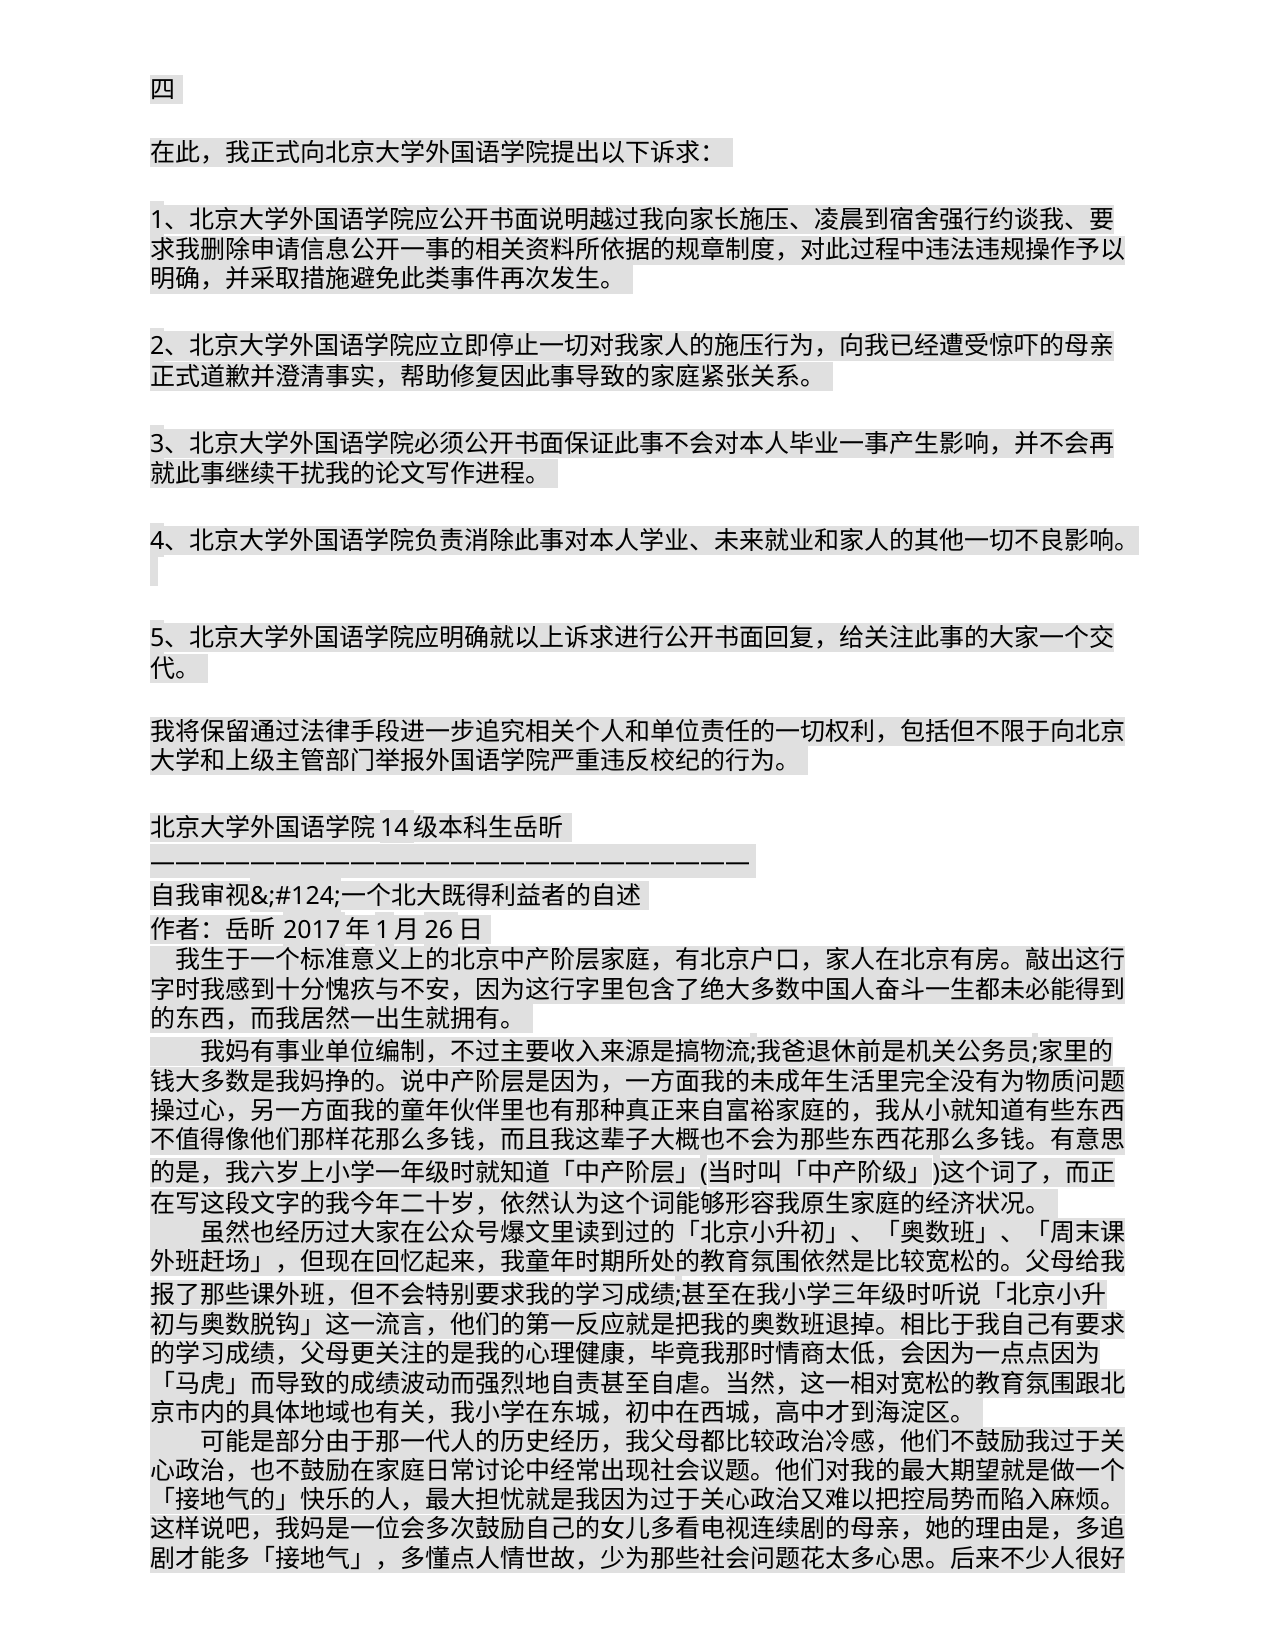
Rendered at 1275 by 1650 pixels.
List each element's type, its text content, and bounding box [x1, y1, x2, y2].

text 昨天大陆发生了两件和学生相关的事。 一者是下文作者岳昕 另一者是厦门大学的田佳良，发表辱华言论也就罢了，还被人揭露期刊论文抄袭，复制粘贴成分高达80%，厦大昨日终于发了份通告，校内党内察看不上报厦门市党组织，换言之就是罚酒两杯当没发生过。 心中萦绕着的感觉说不出，似悲似愤，却又忍不住冒出一股滑稽之感，最后从喉咙里发出了笑声。 ———————————————————————— 2018年4月23日 致北京大学师生的一封公开信 北京大学的老师和同学： 你们好！ 我是2014级外国语学院的岳昕，是4月9日早上向北京大学递交《信息公开申请表》的八位到场同学之一。我拖着极疲惫的身躯写下这段文字，说明近来发生在我身上的一些事情。 一 4月9日之后，我不断被学院学工老师、领导约谈，并两次持续到凌晨一点甚至两点。在谈话中，学工老师多次提到“能否顺利毕业”、“做这个你母亲和姥姥怎么看”、“学工老师有权不经过你直接联系你的家长”。而我近期正在准备毕业论文，频繁的打扰和后续的心理压力严重影响了我的论文写作。 二 4月20日中午，我收到了校方的回复。外国语学院党委书记、学工老师、班主任在场，党委书记向我宣读了学校对于本次信息公开申请的答复： 1、讨论沈阳师德的会议级别不够记录 2、公安局调查结果不在学校的管理范围里 3、沈阳公开检讨的内容因中文系工作失误也没有找到 这样的回复结果令我失望。但毕业论文提交即将截止，我只能先将心思放在论文写作上。 三 4月22日晚上十一点左右，辅导员突然给我打来电话，但因为时间已晚，我并没有接到。凌晨一点，辅导员和母亲突然来到我的宿舍，强行将我叫醒，要求我删除手机、电脑中所有与信息公开事件相关的资料，并于天亮后到学工老师处作出书面保证不再介入此事。有同楼层的同学可以作证。随后，我被家长带回家中，目前无法返校。 我和母亲都彻夜未眠。学校在联系母亲时歪曲事实，导致母亲受到过度惊吓、情绪崩溃。因为学校强行无理的介入，我和母亲关系几乎破裂。学院目前的行动已突破底线，我感到恐惧而震怒。 申请信息公开何罪之有？我没有做错任何事，也不会后悔曾经提交《信息公开申请表》，行使我作为北大学生的光荣权利。 二十年孺慕情深，我爱我的母亲。面对她的嚎啕痛哭、自扇耳光、下跪请求、以自杀相胁，我的内心在滴血。在她的哀求下我只能暂时回到家中，但原则面前退无可退，妥协不能解决任何问题，我别无他法，只有写下这篇声明，陈述原委。 情绪激动，请大家原谅我的语无伦次。 四 在此，我正式向北京大学外国语学院提出以下诉求： 1、北京大学外国语学院应公开书面说明越过我向家长施压、凌晨到宿舍强行约谈我、要求我删除申请信息公开一事的相关资料所依据的规章制度，对此过程中违法违规操作予以明确，并采取措施避免此类事件再次发生。 2、北京大学外国语学院应立即停止一切对我家人的施压行为，向我已经遭受惊吓的母亲正式道歉并澄清事实，帮助修复因此事导致的家庭紧张关系。 3、北京大学外国语学院必须公开书面保证此事不会对本人毕业一事产生影响，并不会再就此事继续干扰我的论文写作进程。 4、北京大学外国语学院负责消除此事对本人学业、未来就业和家人的其他一切不良影响。 5、北京大学外国语学院应明确就以上诉求进行公开书面回复，给关注此事的大家一个交代。 我将保留通过法律手段进一步追究相关个人和单位责任的一切权利，包括但不限于向北京大学和上级主管部门举报外国语学院严重违反校纪的行为。 北京大学外国语学院14级本科生岳昕 ———————————————————————— 自我审视&;#124;一个北大既得利益者的自述 作者：岳昕 2017年1月26日 我生于一个标准意义上的北京中产阶层家庭，有北京户口，家人在北京有房。敲出这行字时我感到十分愧疚与不安，因为这行字里包含了绝大多数中国人奋斗一生都未必能得到的东西，而我居然一出生就拥有。 我妈有事业单位编制，不过主要收入来源是搞物流;我爸退休前是机关公务员;家里的钱大多数是我妈挣的。说中产阶层是因为，一方面我的未成年生活里完全没有为物质问题操过心，另一方面我的童年伙伴里也有那种真正来自富裕家庭的，我从小就知道有些东西不值得像他们那样花那么多钱，而且我这辈子大概也不会为那些东西花那么多钱。有意思的是，我六岁上小学一年级时就知道「中产阶层」(当时叫「中产阶级」)这个词了，而正在写这段文字的我今年二十岁，依然认为这个词能够形容我原生家庭的经济状况。 虽然也经历过大家在公众号爆文里读到过的「北京小升初」、「奥数班」、「周末课外班赶场」，但现在回忆起来，我童年时期所处的教育氛围依然是比较宽松的。父母给我报了那些课外班，但不会特别要求我的学习成绩;甚至在我小学三年级时听说「北京小升初与奥数脱钩」这一流言，他们的第一反应就是把我的奥数班退掉。相比于我自己有要求的学习成绩，父母更关注的是我的心理健康，毕竟我那时情商太低，会因为一点点因为「马虎」而导致的成绩波动而强烈地自责甚至自虐。当然，这一相对宽松的教育氛围跟北京市内的具体地域也有关，我小学在东城，初中在西城，高中才到海淀区。 可能是部分由于那一代人的历史经历，我父母都比较政治冷感，他们不鼓励我过于关心政治，也不鼓励在家庭日常讨论中经常出现社会议题。他们对我的最大期望就是做一个「接地气的」快乐的人，最大担忧就是我因为过于关心政治又难以把控局势而陷入麻烦。这样说吧，我妈是一位会多次鼓励自己的女儿多看电视连续剧的母亲，她的理由是，多追剧才能多「接地气」，多懂点人情世故，少为那些社会问题花太多心思。后来不少人很好奇我父母的职业背景，以为是他们培养了我对社会政治问题的热情，其实那完全是学校教育与课外阅读的结果。 我十分感激我的父母能给予我无忧的物质条件与相对宽松的教育环境，当然也能比较清醒地发现他们的思想认识与我的不同。比如，他们完全不能理解同性恋，也完全不能理解非宗教出于伦理考虑的素食主义者。我上中学时针对类似这样的问题和父母争论过，有一次搞得十分不愉快，到后来我主动去找了学校的心理咨询师(所以我再次强调，大家有心理压力与困惑一定要寻求专业帮助，千万不要自己扛着)。后来我和家里人在这方面争论得很少了，但如果他们在微信上转发明显的科技谣言，我还是会马上给他们指出来，不管有没有用。 关于宗教信仰，我父母符合中国大多数人的情况，不信教，但也不算严格意义上的无神论者;毕竟真正的无神论者不会在自己孩子高考前在卧佛寺花钱敲钟，孩子考上了北大还专程去「还愿」。不过不管怎样，我和大多数中国孩子一样，成长在一个世俗的环境里;直到来到印尼，通过访谈了解到虔诚信徒家庭子女所经受的挣扎与压迫，我才真切地感到生长在世俗国家与世俗家庭的可贵。 可以说，在我截至目前的短短二十年人生里，人生的每一大跨步都充满了极端的幸运。小升初，提前通过面试从优质小学升入优质初中;中考，擦着分数线的边被人大附中录取;高考，再次擦着分数线的边考上了北京大学;大二升大三时，在最后关头拿到了公派名额与国外高校方面的录取，成为了整个语系唯一一名大三公派出国的学生。面对这些幸运，我无意感谢上天，一是因为我不信神，二是因为社会学的学术训练告诉我，这一切都是社会结构性不公的结果，如果我感谢上天、自得其乐，那简直是又蠢又坏。 明明都是自己考上的，为什么还是不公呢?不如我讲一讲自己上高三时的几个细节。高三一年我有用功学习是真的，但我的「用功」和衡水等名校学生的「用功」完全不在一个量级：离高考不到一个月，我还有闲工夫读《南方周末》(后来的高考作文用上了那时读到的案例，关于安庆殡葬改革事件);离高考不到三天，我还有闲工夫看香港电视台关于某敏感事件25周年维园晚会的报道。这是一个怎样的高三？而我竟然考上了北大。而那些千千百百饱受非人类学习压力折磨的同在一个国家的同龄人，很可能连本科都考不上。 不公不仅关乎户籍与地域;甚至关乎考题与评价标准本身。我高考的数学成绩并不理想，文综分数也比以往的模拟考试低很多;可以说，最后能擦边上北大，几乎完全是高考作文得满分起了作用。而认识我或者读过我其它稿子的朋友应该都清楚，我的文笔并不够优美，至少也没有高于同龄才子才女的水平;如果说作文分数能比同龄人的高一些，很大程度上都是因为我在文字中流露出的所谓「社会责任感」。当然，我流露出的社会责任感是真情实感，我甚至没办法不在作文中流露这样的真情实感。然而，如果我能有一点点对社会问题的理性思考、对社会不公的批判精神，都是学校教育与课外阅读的结果；而我之所以能享受到如此优质的教育资源与课外阅读机会而多数人享受不到，说到底依然是社会不公的结果。 从小到大，我没有经历过很多明显的人生挫折或打击;唯一一次可以算上的，是我十七岁正准备上高三那个暑假发生的家庭变故。关于那场变故我不想多谈，因为我不需要大家因此可怜我，毕竟相比这一个不幸，我拥有的幸运要太多太多。除非我发现有朋友也遭遇了和我类似的家庭变故，我才会告诉他们具体的细节，因为我也希望自己和家庭从变故中一步步走出来的经历能够真实地帮到一些人。 如果非要总结我的原生家庭与成长经历，那么我不得不说，这是一条很残酷的因果链：我生来享受了北京户口和很好的家庭条件，然后是优质初等教育、中等教育，让我没有受什么非人类的折磨就考上了北大，考上了北大就又享受了北大光环带给我的名声甚至是物质利益——如果我没上北大，就不会因为仅仅给乡下孩子上了堂普通的性教育课而获得一些小名气;如果我没上北大，我每周写给《南方周末》的稿子即使仍承蒙编辑老师赏识，也未必能长期厕身于报纸的重要版面，我也就不可能身为全职学生还获得相对稳定的收入(一篇评论1200-1400字左右，稿费800元，如果每周都发稿，一个月能获得稿费收入3200元)。而在可以预知的将来，这一光环还将带给我更多;虽然光环之所以成为光环，大部分都是因为北大前辈的创造，而非我的个人努力。 如果说「穷则独善其身，达则兼善天下」，我就属于那「达」的人;如果说「车厢内的人，有责任尽量前行」，我就属于那「车厢内」的人。我不敢想象，一路走来，按照鲁迅的话讲，我已经「吃」了多少人。虽然身为无神论者，我引用基督教的概念时很可能会犯错，但作为一个希望能被大家理解的比喻，我不得不承认，我时常感到自己是负有原罪的人。这里的「原罪」不是来自神的国，它恰恰来自人的国；我背负的是整个社会结构不公的原罪。 我能力有限，也还有很多很多缺点。然而我清楚地知道，如果我每一天都能用力地生活，尽力地完善自己，努力地为这个社会变得好一些而做一点点事情，很大一部分动力都是来源于这种深重的不安与愧疚。 我实在没有理由不向前走；我实在没有理由仅为自己而向前走。 [150, 75, 1125, 1573]
